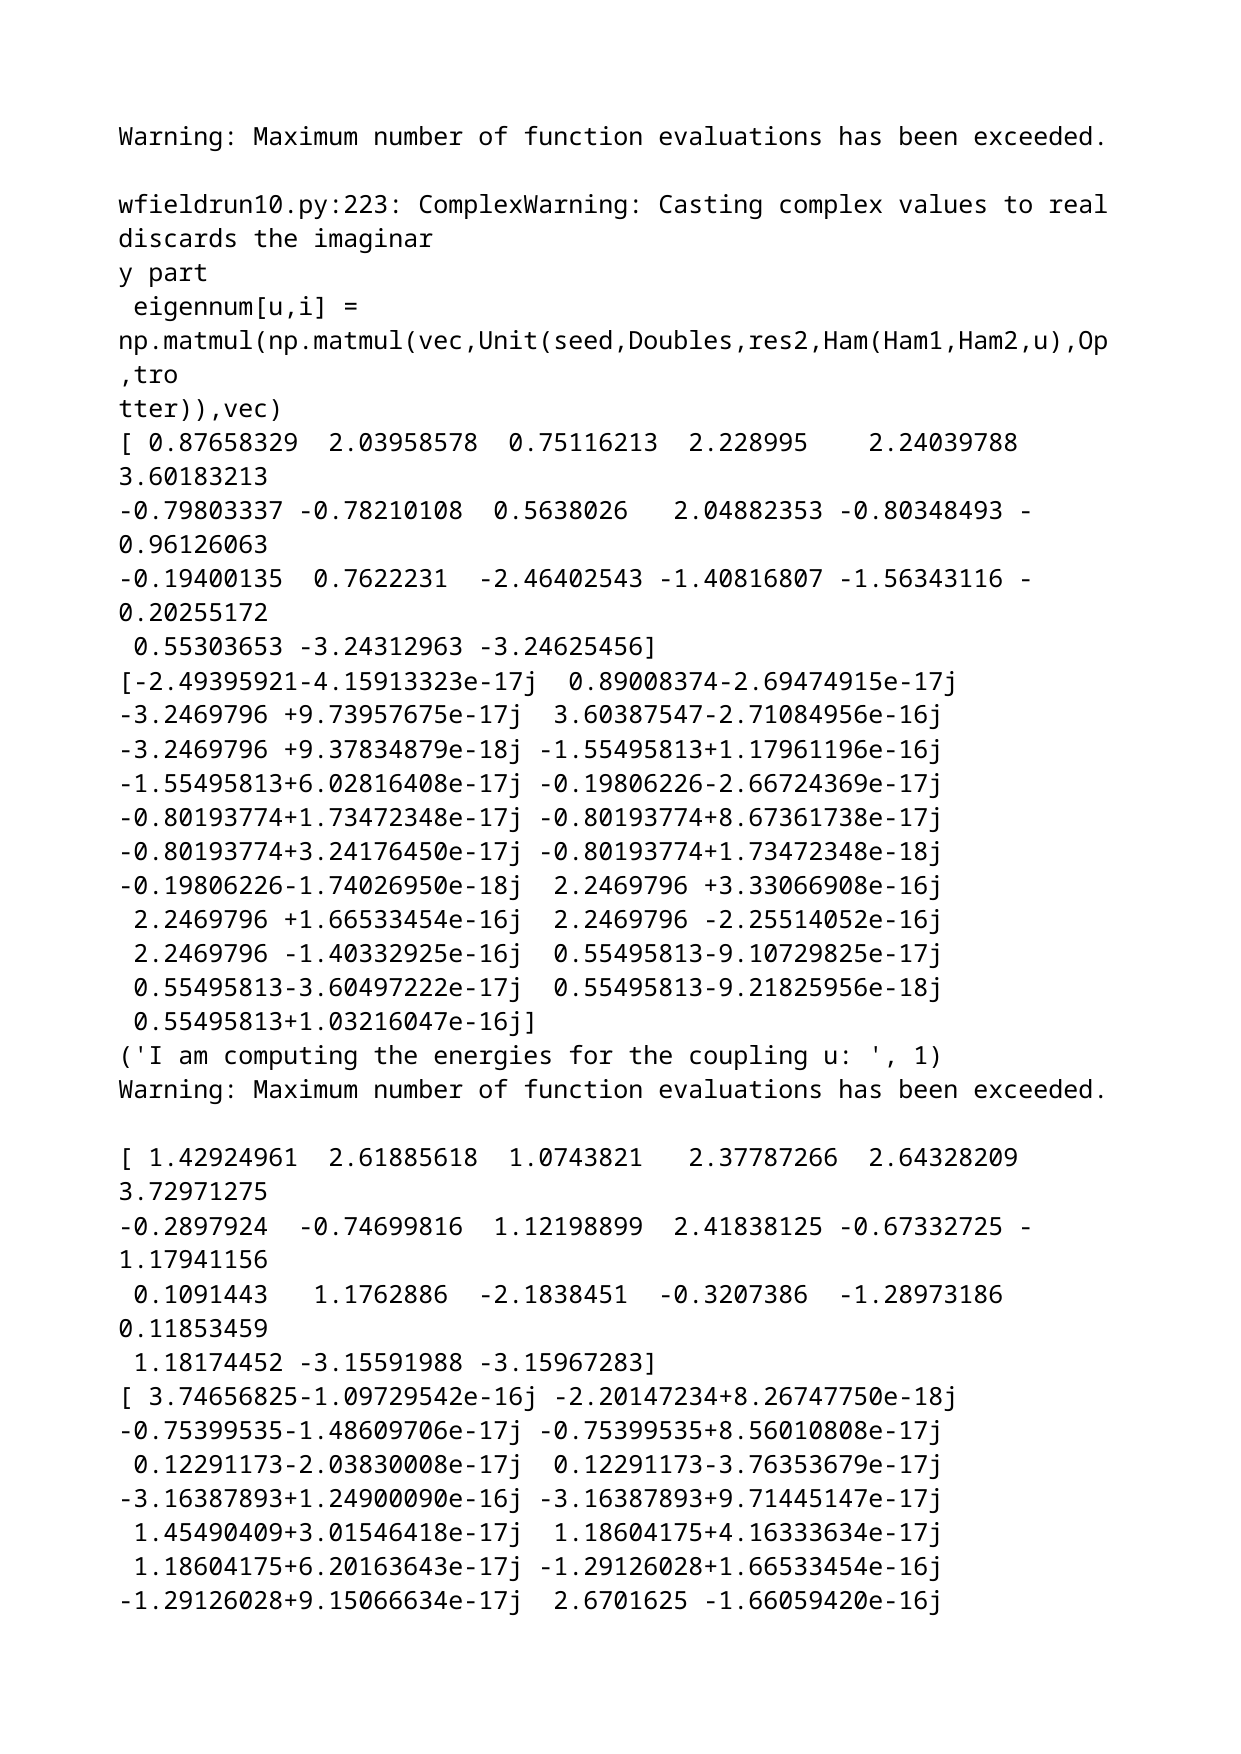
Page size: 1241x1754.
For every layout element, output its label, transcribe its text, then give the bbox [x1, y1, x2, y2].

text Warning: Maximum number of function evaluations has been exceeded. wfieldrun10.py:223: ComplexWarning: Casting complex values to real discards the imaginar y part eigennum[u,i] = np.matmul(np.matmul(vec,Unit(seed,Doubles,res2,Ham(Ham1,Ham2,u),Op,tro tter)),vec) [ 0.87658329 2.03958578 0.75116213 2.228995 2.24039788 3.60183213 -0.79803337 -0.78210108 0.5638026 2.04882353 -0.80348493 -0.96126063 -0.19400135 0.7622231 -2.46402543 -1.40816807 -1.56343116 -0.20255172 0.55303653 -3.24312963 -3.24625456] [-2.49395921-4.15913323e-17j 0.89008374-2.69474915e-17j -3.2469796 +9.73957675e-17j 3.60387547-2.71084956e-16j -3.2469796 +9.37834879e-18j -1.55495813+1.17961196e-16j -1.55495813+6.02816408e-17j -0.19806226-2.66724369e-17j -0.80193774+1.73472348e-17j -0.80193774+8.67361738e-17j -0.80193774+3.24176450e-17j -0.80193774+1.73472348e-18j -0.19806226-1.74026950e-18j 2.2469796 +3.33066908e-16j 2.2469796 +1.66533454e-16j 2.2469796 -2.25514052e-16j 2.2469796 -1.40332925e-16j 0.55495813-9.10729825e-17j 0.55495813-3.60497222e-17j 0.55495813-9.21825956e-18j 0.55495813+1.03216047e-16j] ('I am computing the energies for the coupling u: ', 1) Warning: Maximum number of function evaluations has been exceeded. [ 1.42924961 2.61885618 1.0743821 2.37787266 2.64328209 3.72971275 -0.2897924 -0.74699816 1.12198899 2.41838125 -0.67332725 -1.17941156 0.1091443 1.1762886 -2.1838451 -0.3207386 -1.28973186 0.11853459 1.18174452 -3.15591988 -3.15967283] [ 3.74656825-1.09729542e-16j -2.20147234+8.26747750e-18j -0.75399535-1.48609706e-17j -0.75399535+8.56010808e-17j 0.12291173-2.03830008e-17j 0.12291173-3.76353679e-17j -3.16387893+1.24900090e-16j -3.16387893+9.71445147e-17j 1.45490409+3.01546418e-17j 1.18604175+4.16333634e-17j 1.18604175+6.20163643e-17j -1.29126028+1.66533454e-16j -1.29126028+9.15066634e-17j 2.6701625 -1.66059420e-16j [118, 118, 1122, 1617]
